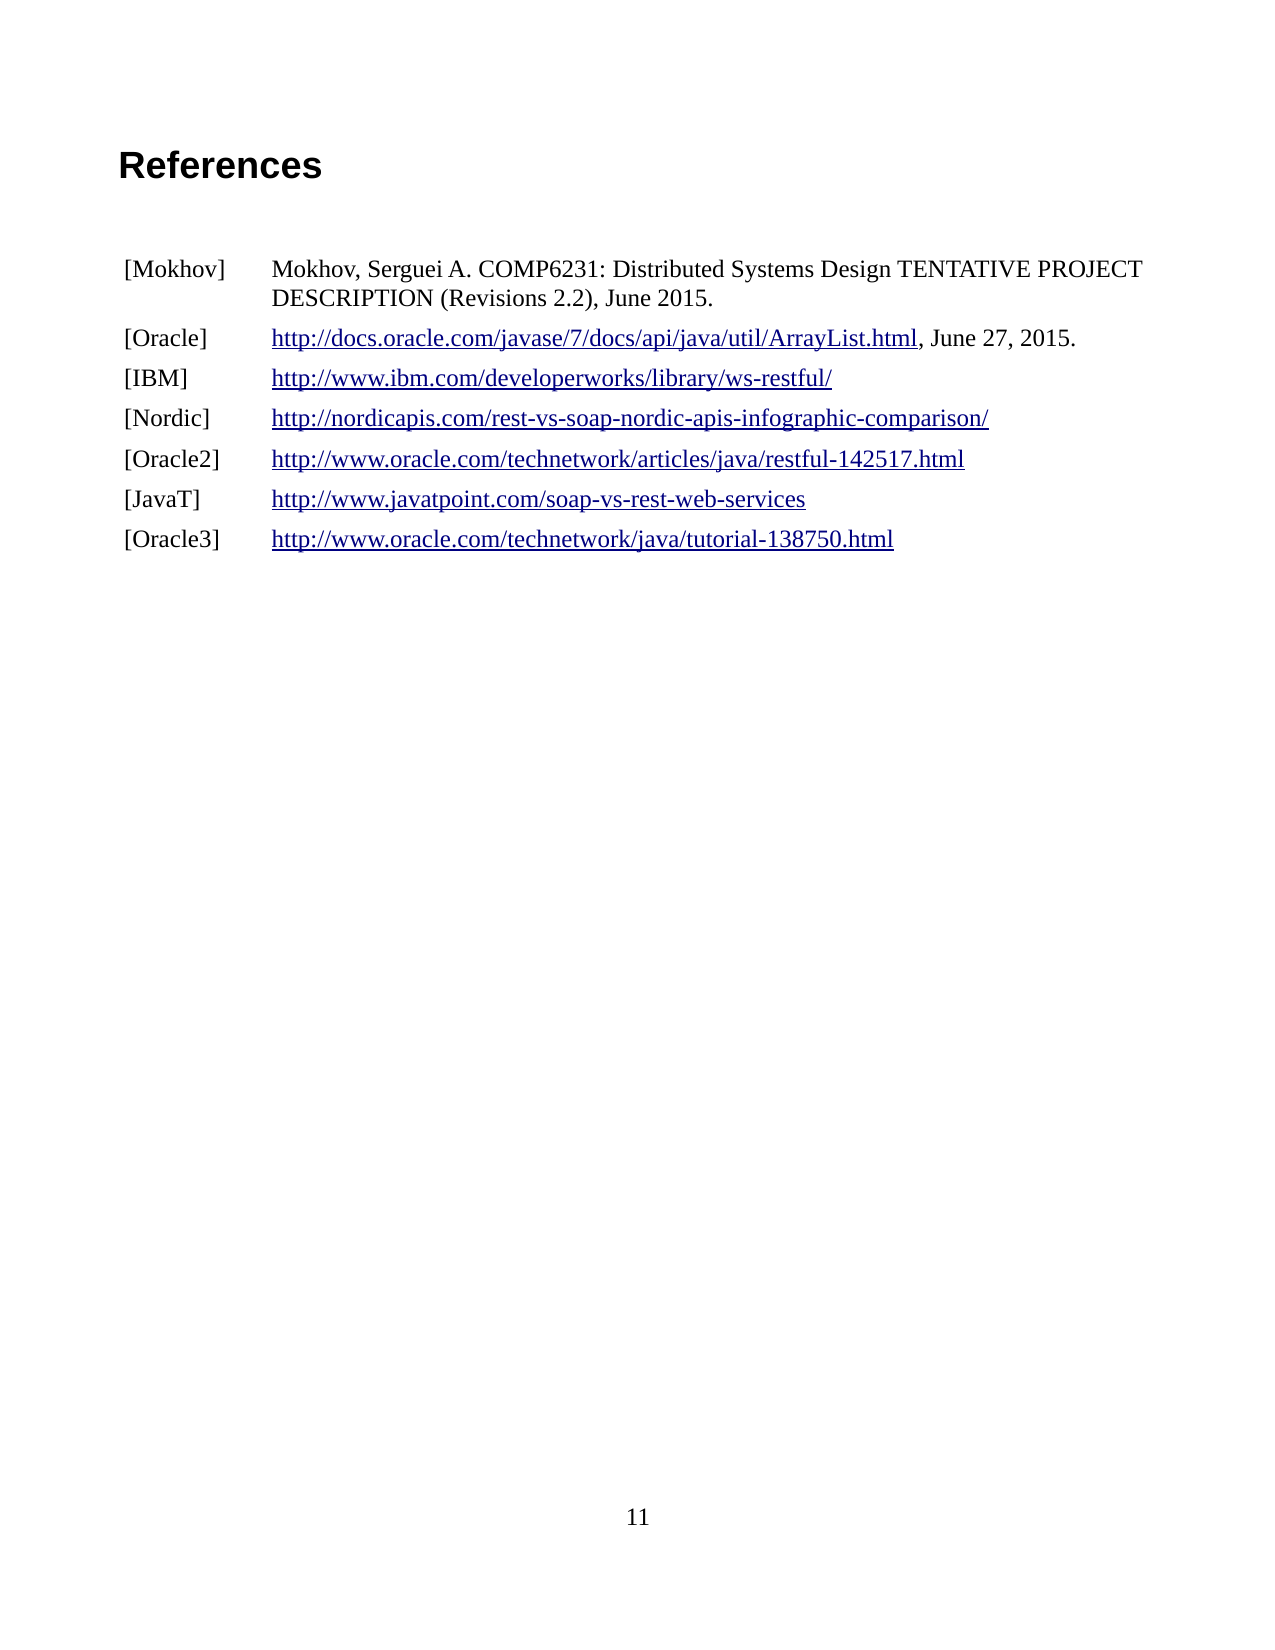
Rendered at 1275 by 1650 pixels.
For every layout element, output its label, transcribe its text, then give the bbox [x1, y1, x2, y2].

table_cell http://www.oracle.com/technetwork/articles/java/restful-142517.html [266, 438, 1157, 478]
table_cell http://docs.oracle.com/javase/7/docs/api/java/util/ArrayList.html, June 27, 2015. [266, 317, 1157, 357]
table_cell [Oracle3] [118, 518, 266, 558]
table_cell [Oracle2] [118, 438, 266, 478]
subtitle References [118, 143, 1157, 187]
table_cell http://www.javatpoint.com/soap-vs-rest-web-services [266, 478, 1157, 518]
table_cell [Oracle] [118, 317, 266, 357]
table_cell http://www.ibm.com/developerworks/library/ws-restful/ [266, 358, 1157, 398]
table_cell [IBM] [118, 358, 266, 398]
table_cell http://www.oracle.com/technetwork/java/tutorial-138750.html [266, 518, 1157, 558]
table_cell [118, 599, 266, 639]
table_header [Mokhov] [118, 248, 266, 317]
table_cell [266, 559, 1157, 599]
table_cell [JavaT] [118, 478, 266, 518]
table_cell [118, 559, 266, 599]
table_cell http://nordicapis.com/rest-vs-soap-nordic-apis-infographic-comparison/ [266, 398, 1157, 438]
table_cell [Nordic] [118, 398, 266, 438]
table_header Mokhov, Serguei A. COMP6231: Distributed Systems Design TENTATIVE PROJECT DESCRIPTION (Revisions 2.2), June 2015. [266, 248, 1157, 317]
table_cell [266, 599, 1157, 639]
